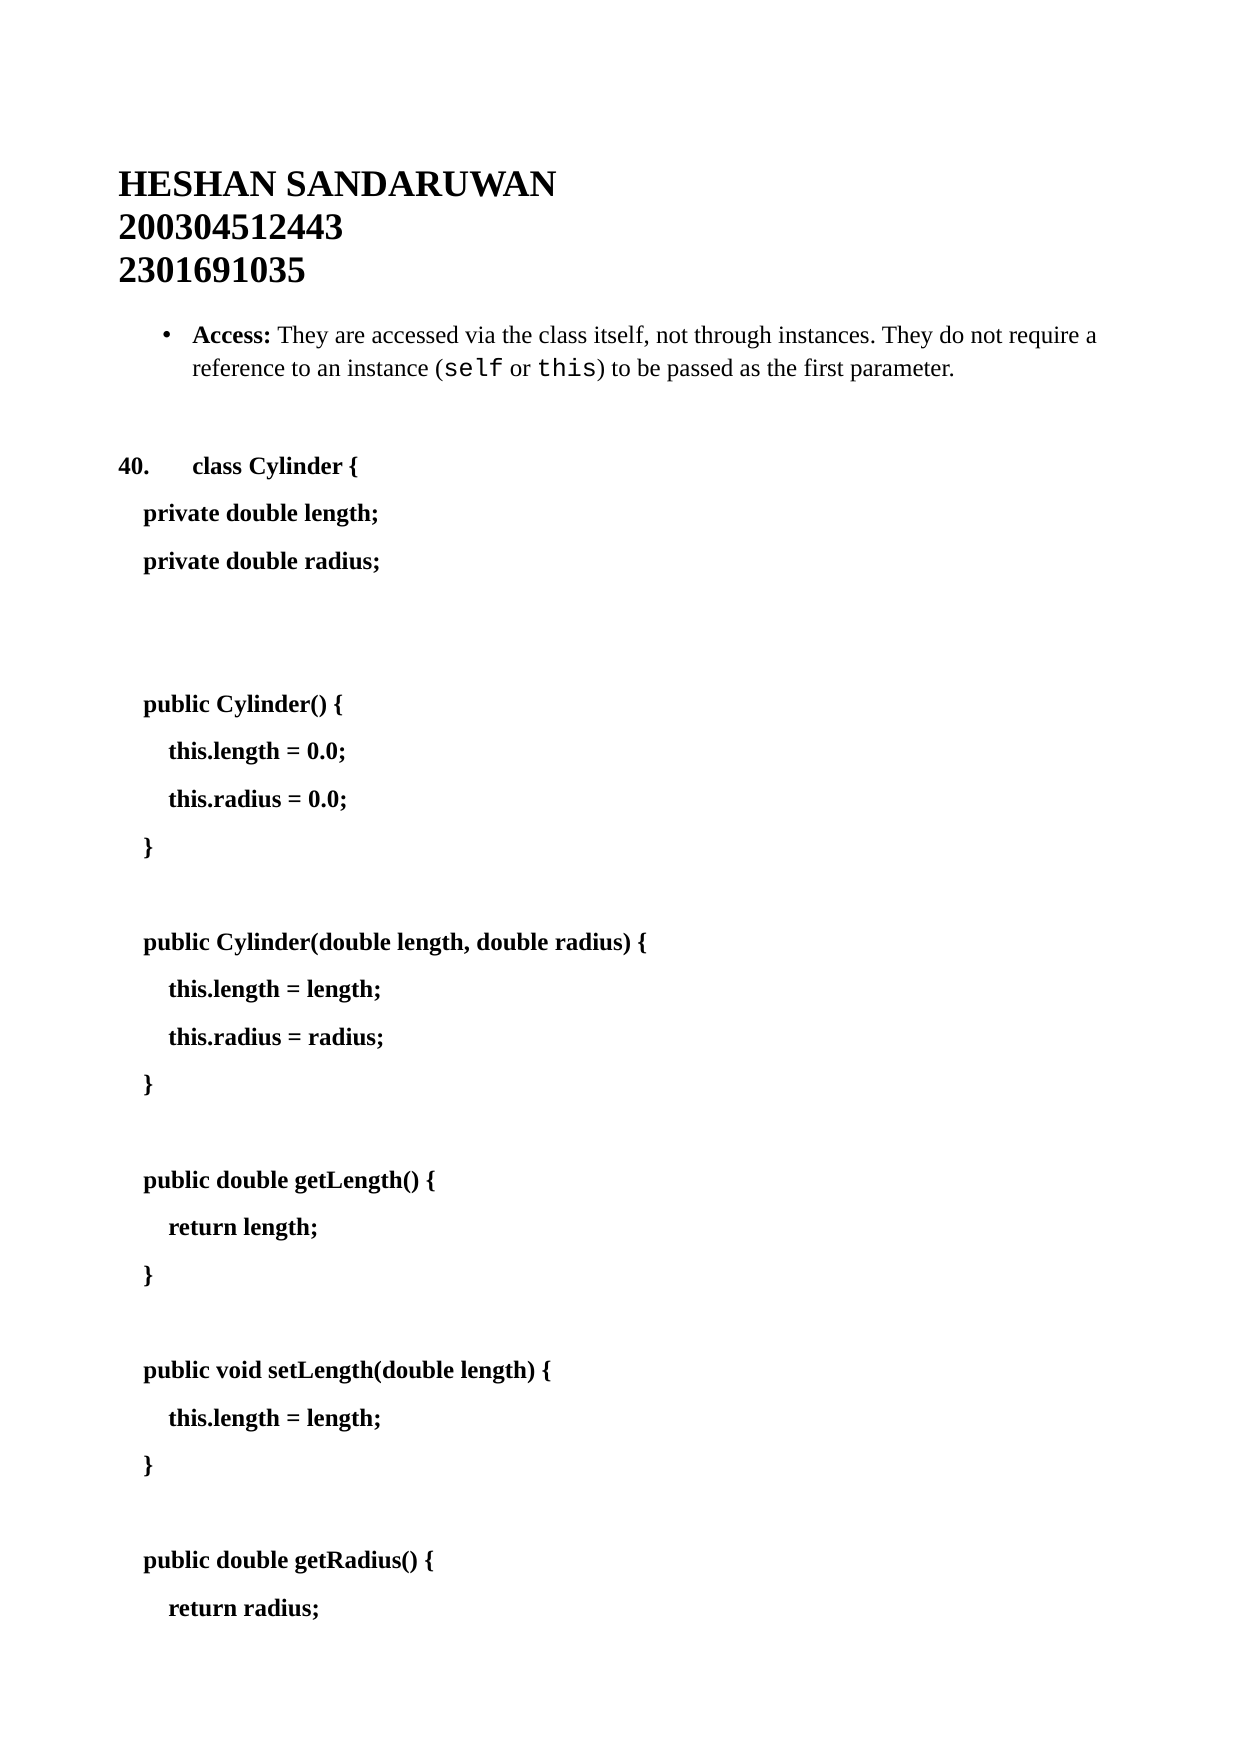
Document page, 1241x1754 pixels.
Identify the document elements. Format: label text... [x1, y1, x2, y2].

text return radius; [118, 1593, 1122, 1622]
text } [118, 1260, 1122, 1289]
text } [118, 1450, 1122, 1479]
text return length; [118, 1212, 1122, 1241]
text this.length = 0.0; [118, 736, 1122, 765]
text 40. class Cylinder { [118, 451, 1122, 479]
text this.radius = 0.0; [118, 784, 1122, 813]
text public double getRadius() { [118, 1546, 1122, 1574]
text public void setLength(double length) { [118, 1355, 1122, 1384]
text this.length = length; [118, 1403, 1122, 1432]
list Access: They are accessed via the class itself, not through instances. They do not require a reference to an instance (self or this) to be passed as the first parameter. [162, 320, 1122, 384]
text this.radius = radius; [118, 1022, 1122, 1051]
text } [118, 1069, 1122, 1098]
text public Cylinder(double length, double radius) { [118, 927, 1122, 956]
text public Cylinder() { [118, 689, 1122, 717]
text private double length; [118, 498, 1122, 527]
text this.length = length; [118, 974, 1122, 1003]
text private double radius; [118, 546, 1122, 575]
text public double getLength() { [118, 1165, 1122, 1193]
text } [118, 832, 1122, 860]
